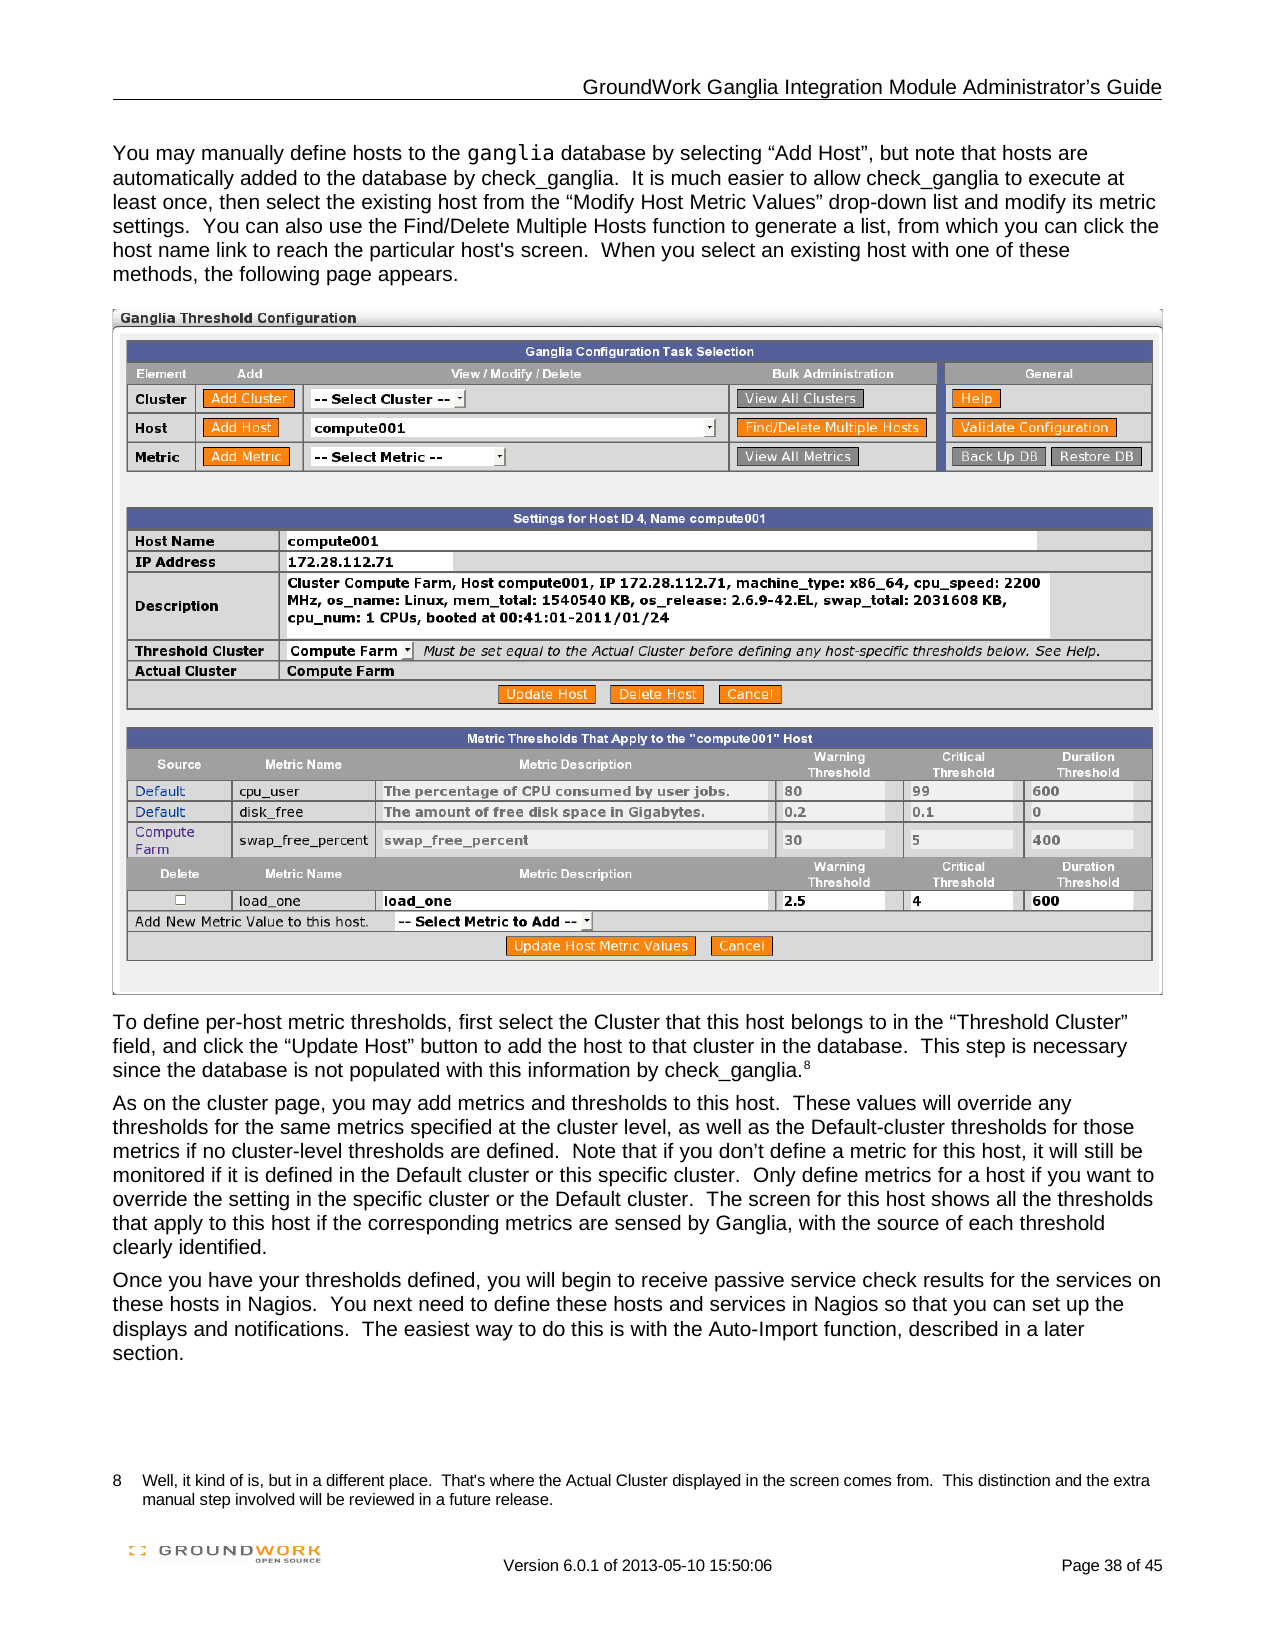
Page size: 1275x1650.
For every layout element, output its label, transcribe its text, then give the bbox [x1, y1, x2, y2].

text To define per-host metric thresholds, first select the Cluster that this host belongs to in the “Threshold Cluster” field, and click the “Update Host” button to add the host to that cluster in the database. This step is necessary since the database is not populated with this information by check_ganglia. [112, 995, 1162, 1082]
text As on the cluster page, you may add metrics and thresholds to this host. These values will override any thresholds for the same metrics specified at the cluster level, as well as the Default-cluster thresholds for those metrics if no cluster-level thresholds are defined. Note that if you don’t define a metric for this host, it will still be monitored if it is defined in the Default cluster or this specific cluster. Only define metrics for a host if you want to override the setting in the specific cluster or the Default cluster. The screen for this host shows all the thresholds that apply to this host if the corresponding metrics are sensed by Ganglia, with the source of each threshold clearly identified. [112, 1091, 1162, 1259]
picture [129, 1546, 321, 1563]
list Well, it kind of is, but in a different place. That's where the Actual Cluster displayed in the screen comes from. This distinction and the extra manual step involved will be reviewed in a future release. [112, 1471, 1162, 1509]
text Once you have your thresholds defined, you will begin to receive passive service check results for the services on these hosts in Nagios. You next need to define these hosts and services in Nagios so that you can set up the displays and notifications. The easiest way to do this is with the Auto-Import function, described in a later section. [112, 1268, 1162, 1364]
picture [112, 309, 1163, 995]
text [112, 295, 1162, 309]
text You may manually define hosts to the ganglia database by selecting “Add Host”, but note that hosts are automatically added to the database by check_ganglia. It is much easier to allow check_ganglia to execute at least once, then select the existing host from the “Modify Host Metric Values” drop-down list and modify its metric settings. You can also use the Find/Delete Multiple Hosts function to generate a list, from which you can click the host name link to reach the particular host's screen. When you select an existing host with one of these methods, the following page appears. [112, 141, 1162, 286]
